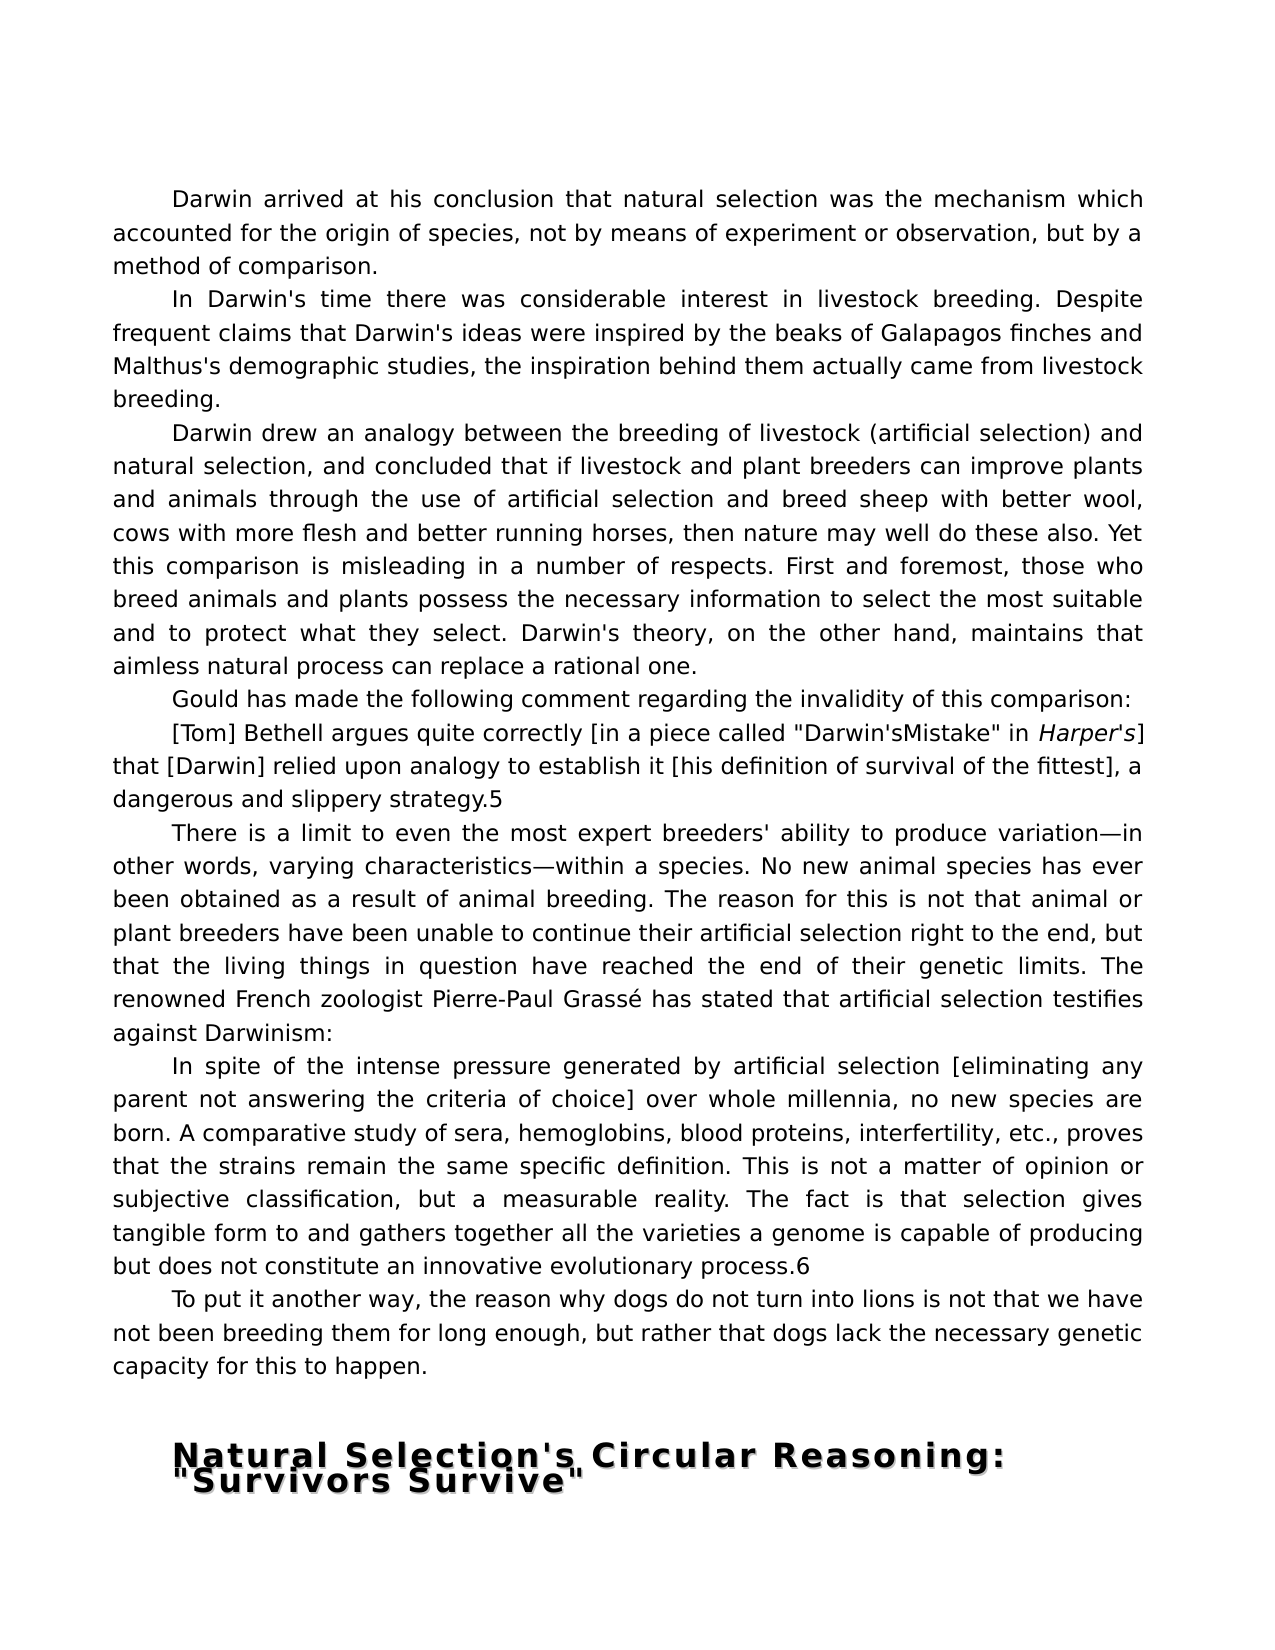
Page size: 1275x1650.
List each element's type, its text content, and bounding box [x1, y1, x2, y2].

text Natural Selection's Circular Reasoning: [504, 1448, 570, 1473]
text To put it another way, the reason why dogs do not turn into lions is not that we have not been breeding them for long enough, but rather that dogs lack the necessary genetic capacity for this to happen. [112, 1281, 1145, 1381]
text Natural Selection's Circular Reasoning: [211, 1448, 304, 1473]
text Natural Selection's Circular Reasoning: [298, 1448, 419, 1473]
text Darwin drew an analogy between the breeding of livestock (artificial selection) and natural selection, and concluded that if livestock and plant breeders can improve plants and animals through the use of artificial selection and breed sheep with better wool, cows with more flesh and better running horses, then nature may well do these also. Yet this comparison is misleading in a number of respects. First and foremost, those who breed animals and plants possess the necessary information to select the most suitable and to protect what they select. Darwin's theory, on the other hand, maintains that aimless natural process can replace a rational one. [112, 414, 1145, 681]
text Gould has made the following comment regarding the invalidity of this comparison: [112, 681, 1145, 714]
text There is a limit to even the most expert breeders' ability to produce variation—in other words, varying characteristics—within a species. No new animal species has ever been obtained as a result of animal breeding. The reason for this is not that animal or plant breeders have been unable to continue their artificial selection right to the end, but that the living things in question have reached the end of their genetic limits. The renowned French zoologist Pierre-Paul Grassé has stated that artificial selection testifies against Darwinism: [112, 814, 1145, 1048]
text [Tom] Bethell argues quite correctly [in a piece called "Darwin'sMistake" in Harper's] that [Darwin] relied upon analogy to establish it [his definition of survival of the fittest], a dangerous and slippery strategy.5 [112, 714, 1145, 814]
text Natural Selection's Circular Reasoning: [112, 1448, 176, 1473]
text Natural Selection's Circular Reasoning: [563, 1448, 979, 1473]
text Natural Selection's Circular Reasoning: [424, 1448, 507, 1473]
text In Darwin's time there was considerable interest in livestock breeding. Despite frequent claims that Darwin's ideas were inspired by the beaks of Galapagos finches and Malthus's demographic studies, the inspiration behind them actually came from livestock breeding. [112, 281, 1145, 414]
text "Survivors Survive" [112, 1473, 1145, 1498]
text Darwin arrived at his conclusion that natural selection was the mechanism which accounted for the origin of species, not by means of experiment or observation, but by a method of comparison. [112, 181, 1145, 281]
text Natural Selection's Circular Reasoning: [976, 1448, 1145, 1473]
text In spite of the intense pressure generated by artificial selection [eliminating any parent not answering the criteria of choice] over whole millennia, no new species are born. A comparative study of sera, hemoglobins, blood proteins, interfertility, etc., proves that the strains remain the same specific definition. This is not a matter of opinion or subjective classification, but a measurable reality. The fact is that selection gives tangible form to and gathers together all the varieties a genome is capable of producing but does not constitute an innovative evolutionary process.6 [112, 1048, 1145, 1281]
